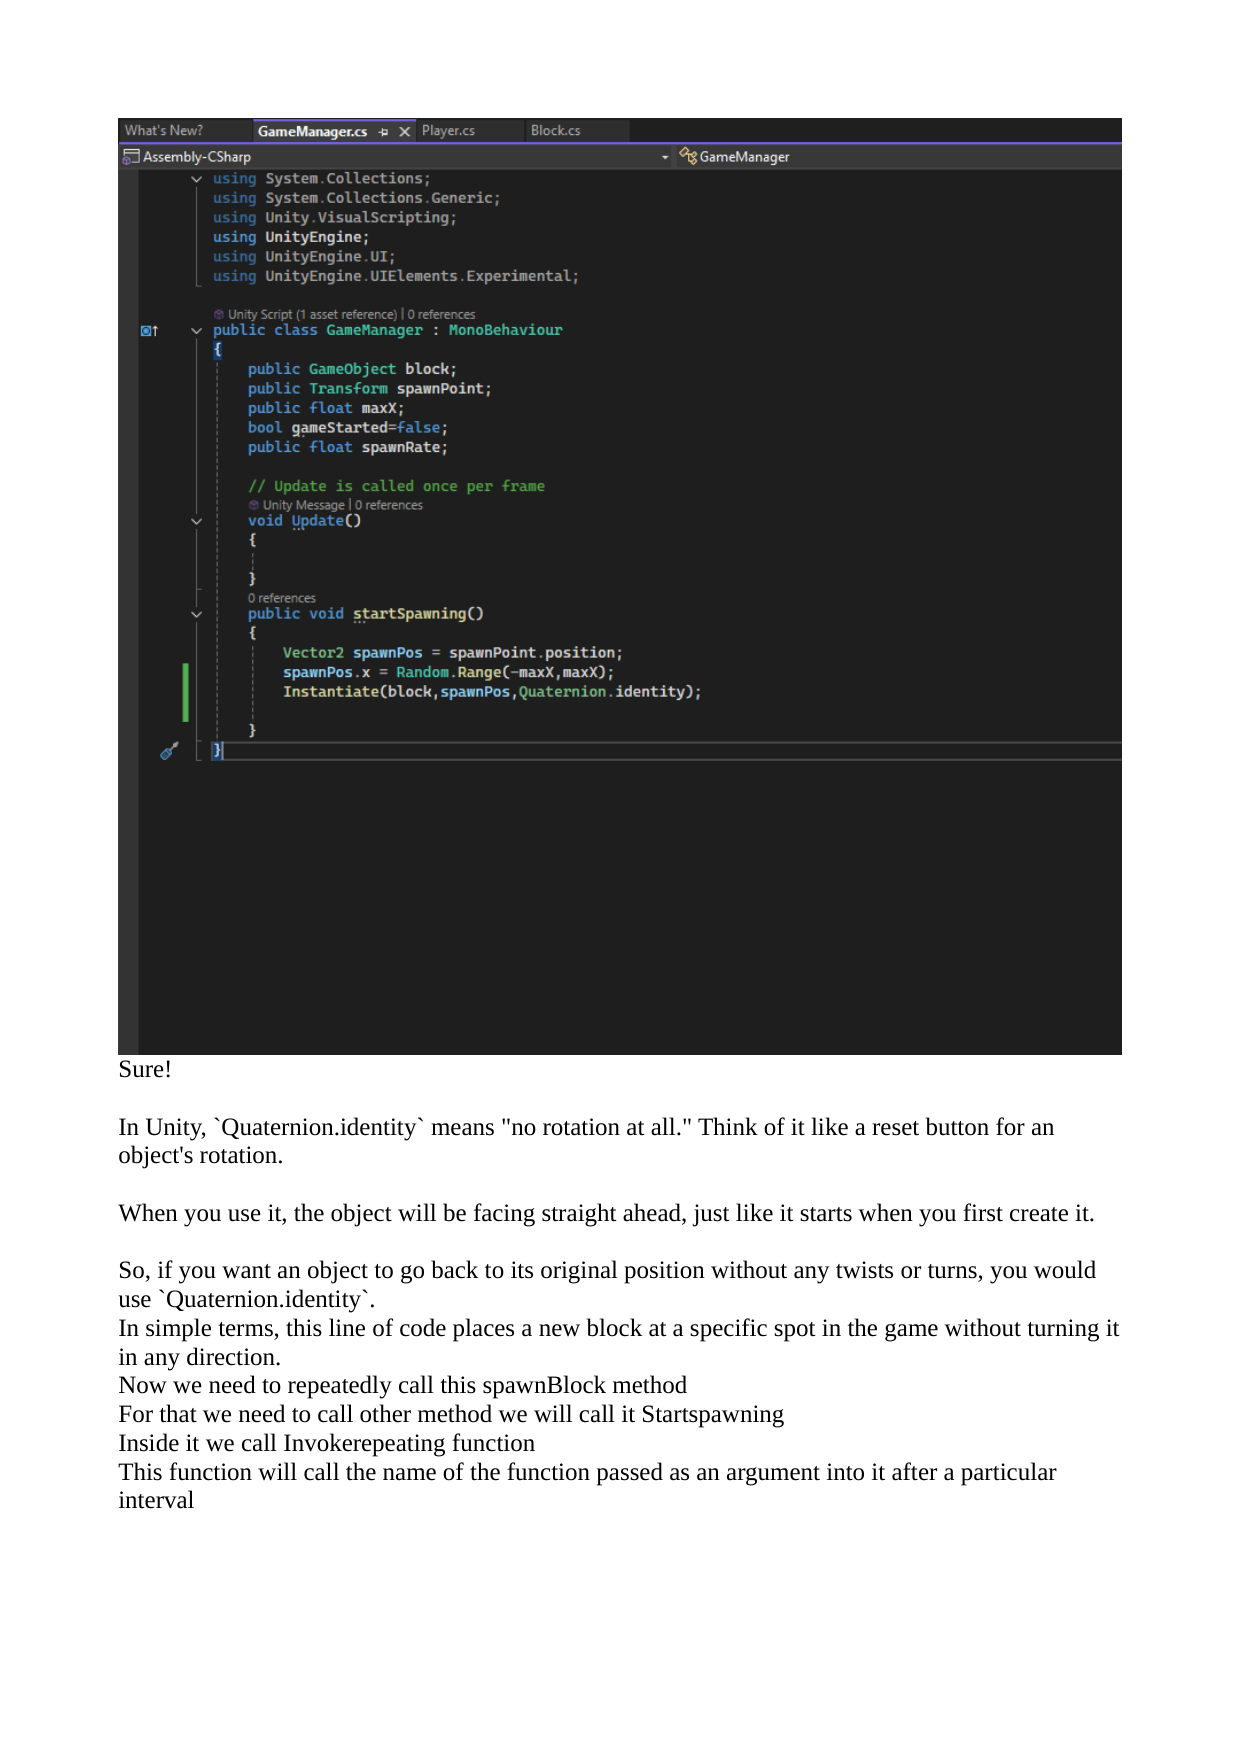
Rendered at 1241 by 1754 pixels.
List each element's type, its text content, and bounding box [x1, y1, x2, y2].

picture [118, 118, 1122, 1055]
text Sure! In Unity, `Quaternion.identity` means "no rotation at all." Think of it like a reset button for an object's rotation. When you use it, the object will be facing straight ahead, just like it starts when you first create it. So, if you want an object to go back to its original position without any twists or turns, you would use `Quaternion.identity`. [118, 1055, 1122, 1313]
text Now we need to repeatedly call this spawnBlock method [118, 1371, 1122, 1399]
text In simple terms, this line of code places a new block at a specific spot in the game without turning it in any direction. [118, 1313, 1122, 1371]
text Inside it we call Invokerepeating function [118, 1428, 1122, 1457]
text For that we need to call other method we will call it Startspawning [118, 1399, 1122, 1428]
text This function will call the name of the function passed as an argument into it after a particular interval [118, 1457, 1122, 1514]
